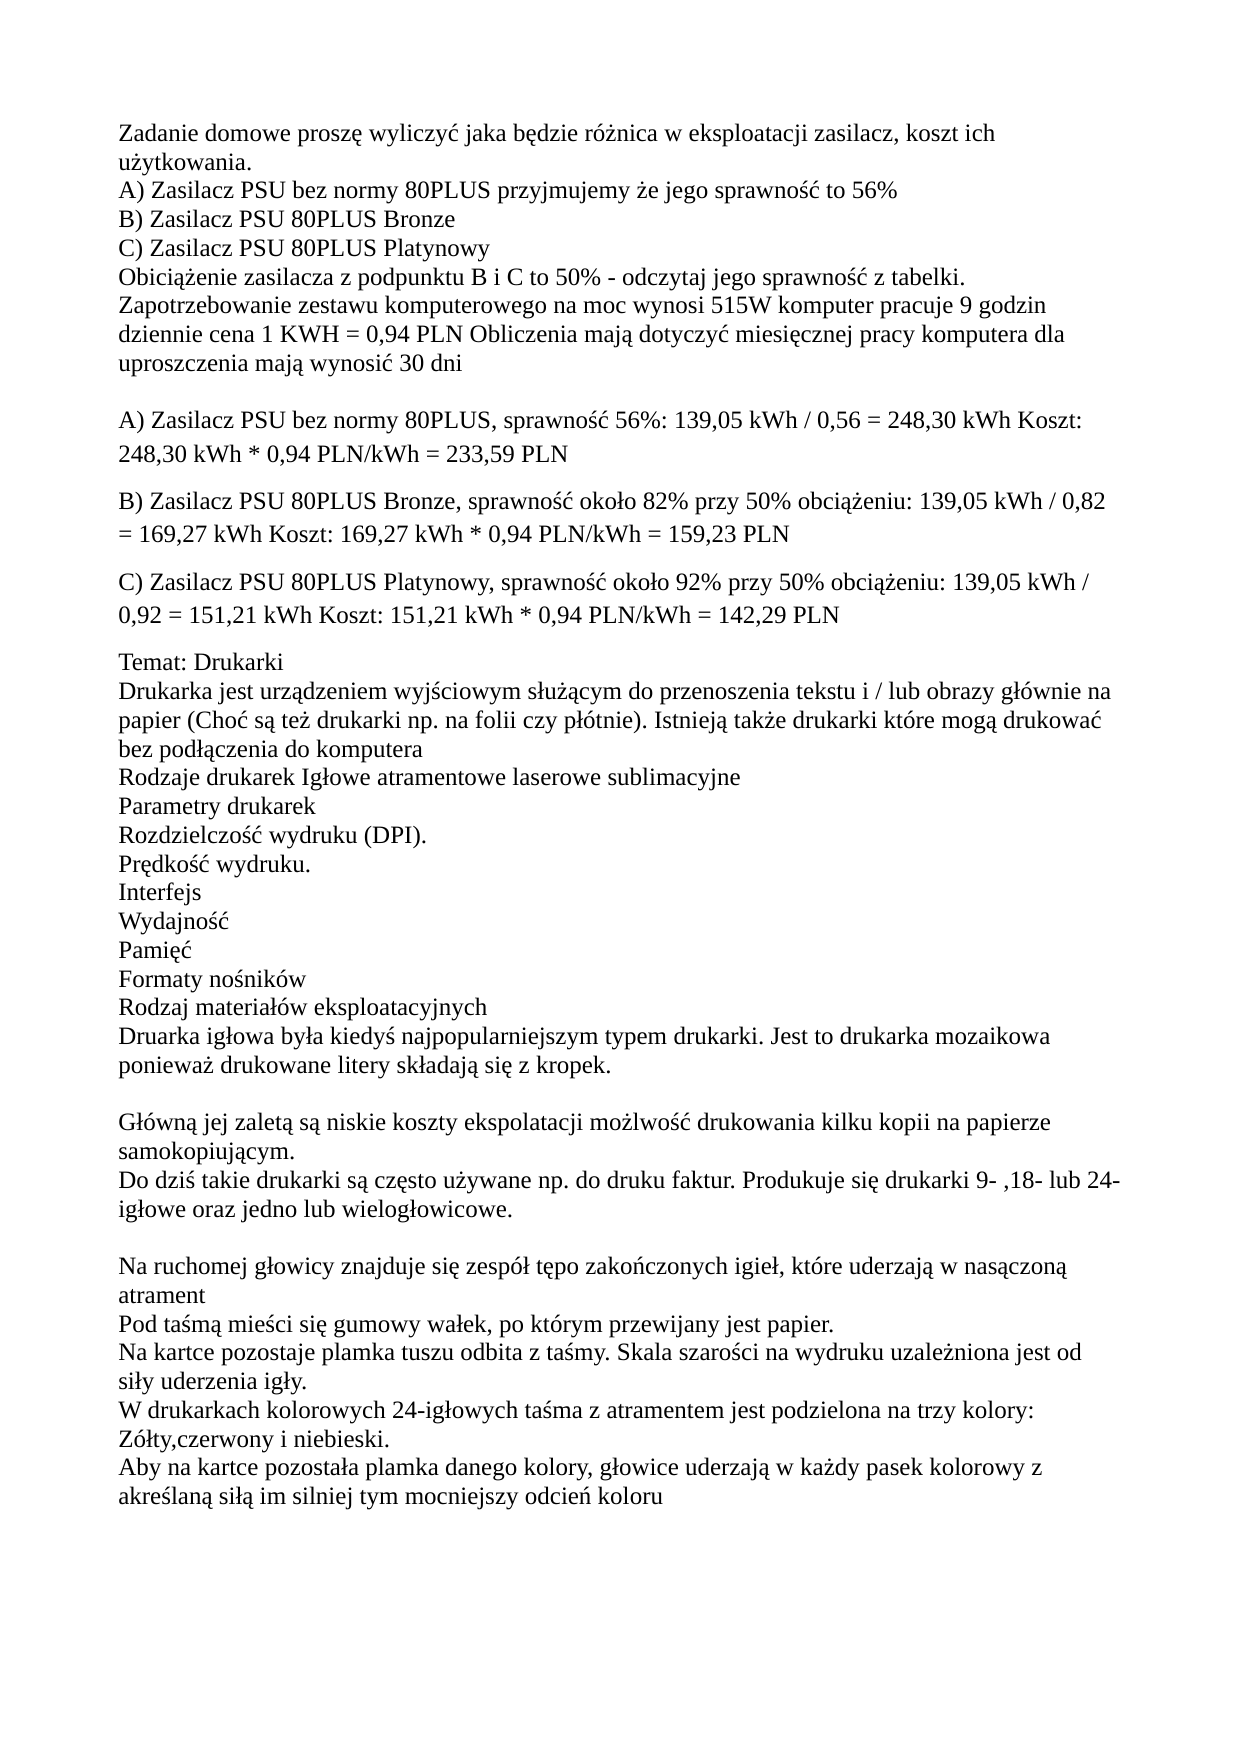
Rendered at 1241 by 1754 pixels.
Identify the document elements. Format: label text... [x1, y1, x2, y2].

text Formaty nośników [118, 964, 1122, 992]
text A) Zasilacz PSU bez normy 80PLUS przyjmujemy że jego sprawność to 56% [118, 176, 1122, 204]
text Główną jej zaletą są niskie koszty ekspolatacji możlwość drukowania kilku kopii na papierze samokopiującym. [118, 1107, 1122, 1165]
text Wydajność [118, 906, 1122, 935]
text Aby na kartce pozostała plamka danego kolory, głowice uderzają w każdy pasek kolorowy z akreślaną siłą im silniej tym mocniejszy odcień koloru [118, 1452, 1122, 1510]
text Druarka igłowa była kiedyś najpopularniejszym typem drukarki. Jest to drukarka mozaikowa ponieważ drukowane litery składają się z kropek. [118, 1021, 1122, 1079]
text Rodzaj materiałów eksploatacyjnych [118, 992, 1122, 1021]
text B) Zasilacz PSU 80PLUS Bronze [118, 204, 1122, 233]
text B) Zasilacz PSU 80PLUS Bronze, sprawność około 82% przy 50% obciążeniu: 139,05 kWh / 0,82 = 169,27 kWh Koszt: 169,27 kWh * 0,94 PLN/kWh = 159,23 PLN [118, 486, 1122, 548]
text A) Zasilacz PSU bez normy 80PLUS, sprawność 56%: 139,05 kWh / 0,56 = 248,30 kWh Koszt: 248,30 kWh * 0,94 PLN/kWh = 233,59 PLN [118, 406, 1122, 467]
text Do dziś takie drukarki są często używane np. do druku faktur. Produkuje się drukarki 9- ,18- lub 24-igłowe oraz jedno lub wielogłowicowe. [118, 1165, 1122, 1222]
text Pamięć [118, 935, 1122, 964]
text C) Zasilacz PSU 80PLUS Platynowy [118, 233, 1122, 262]
text Interfejs [118, 877, 1122, 906]
text Prędkość wydruku. [118, 849, 1122, 877]
text Rozdzielczość wydruku (DPI). [118, 820, 1122, 849]
text Pod taśmą mieści się gumowy wałek, po którym przewijany jest papier. [118, 1309, 1122, 1337]
text W drukarkach kolorowych 24-igłowych taśma z atramentem jest podzielona na trzy kolory: Zółty,czerwony i niebieski. [118, 1395, 1122, 1452]
text Obiciążenie zasilacza z podpunktu B i C to 50% - odczytaj jego sprawność z tabelki. [118, 262, 1122, 291]
text Na ruchomej głowicy znajduje się zespół tępo zakończonych igieł, które uderzają w nasączoną atrament [118, 1251, 1122, 1309]
text Zadanie domowe proszę wyliczyć jaka będzie różnica w eksploatacji zasilacz, koszt ich użytkowania. [118, 118, 1122, 176]
text Na kartce pozostaje plamka tuszu odbita z taśmy. Skala szarości na wydruku uzależniona jest od siły uderzenia igły. [118, 1337, 1122, 1395]
text Temat: Drukarki [118, 647, 1122, 676]
text C) Zasilacz PSU 80PLUS Platynowy, sprawność około 92% przy 50% obciążeniu: 139,05 kWh / 0,92 = 151,21 kWh Koszt: 151,21 kWh * 0,94 PLN/kWh = 142,29 PLN [118, 567, 1122, 629]
text Parametry drukarek [118, 791, 1122, 820]
text Drukarka jest urządzeniem wyjściowym służącym do przenoszenia tekstu i / lub obrazy głównie na papier (Choć są też drukarki np. na folii czy płótnie). Istnieją także drukarki które mogą drukować bez podłączenia do komputera [118, 676, 1122, 762]
text Rodzaje drukarek Igłowe atramentowe laserowe sublimacyjne [118, 762, 1122, 791]
text Zapotrzebowanie zestawu komputerowego na moc wynosi 515W komputer pracuje 9 godzin dziennie cena 1 KWH = 0,94 PLN Obliczenia mają dotyczyć miesięcznej pracy komputera dla uproszczenia mają wynosić 30 dni [118, 291, 1122, 377]
